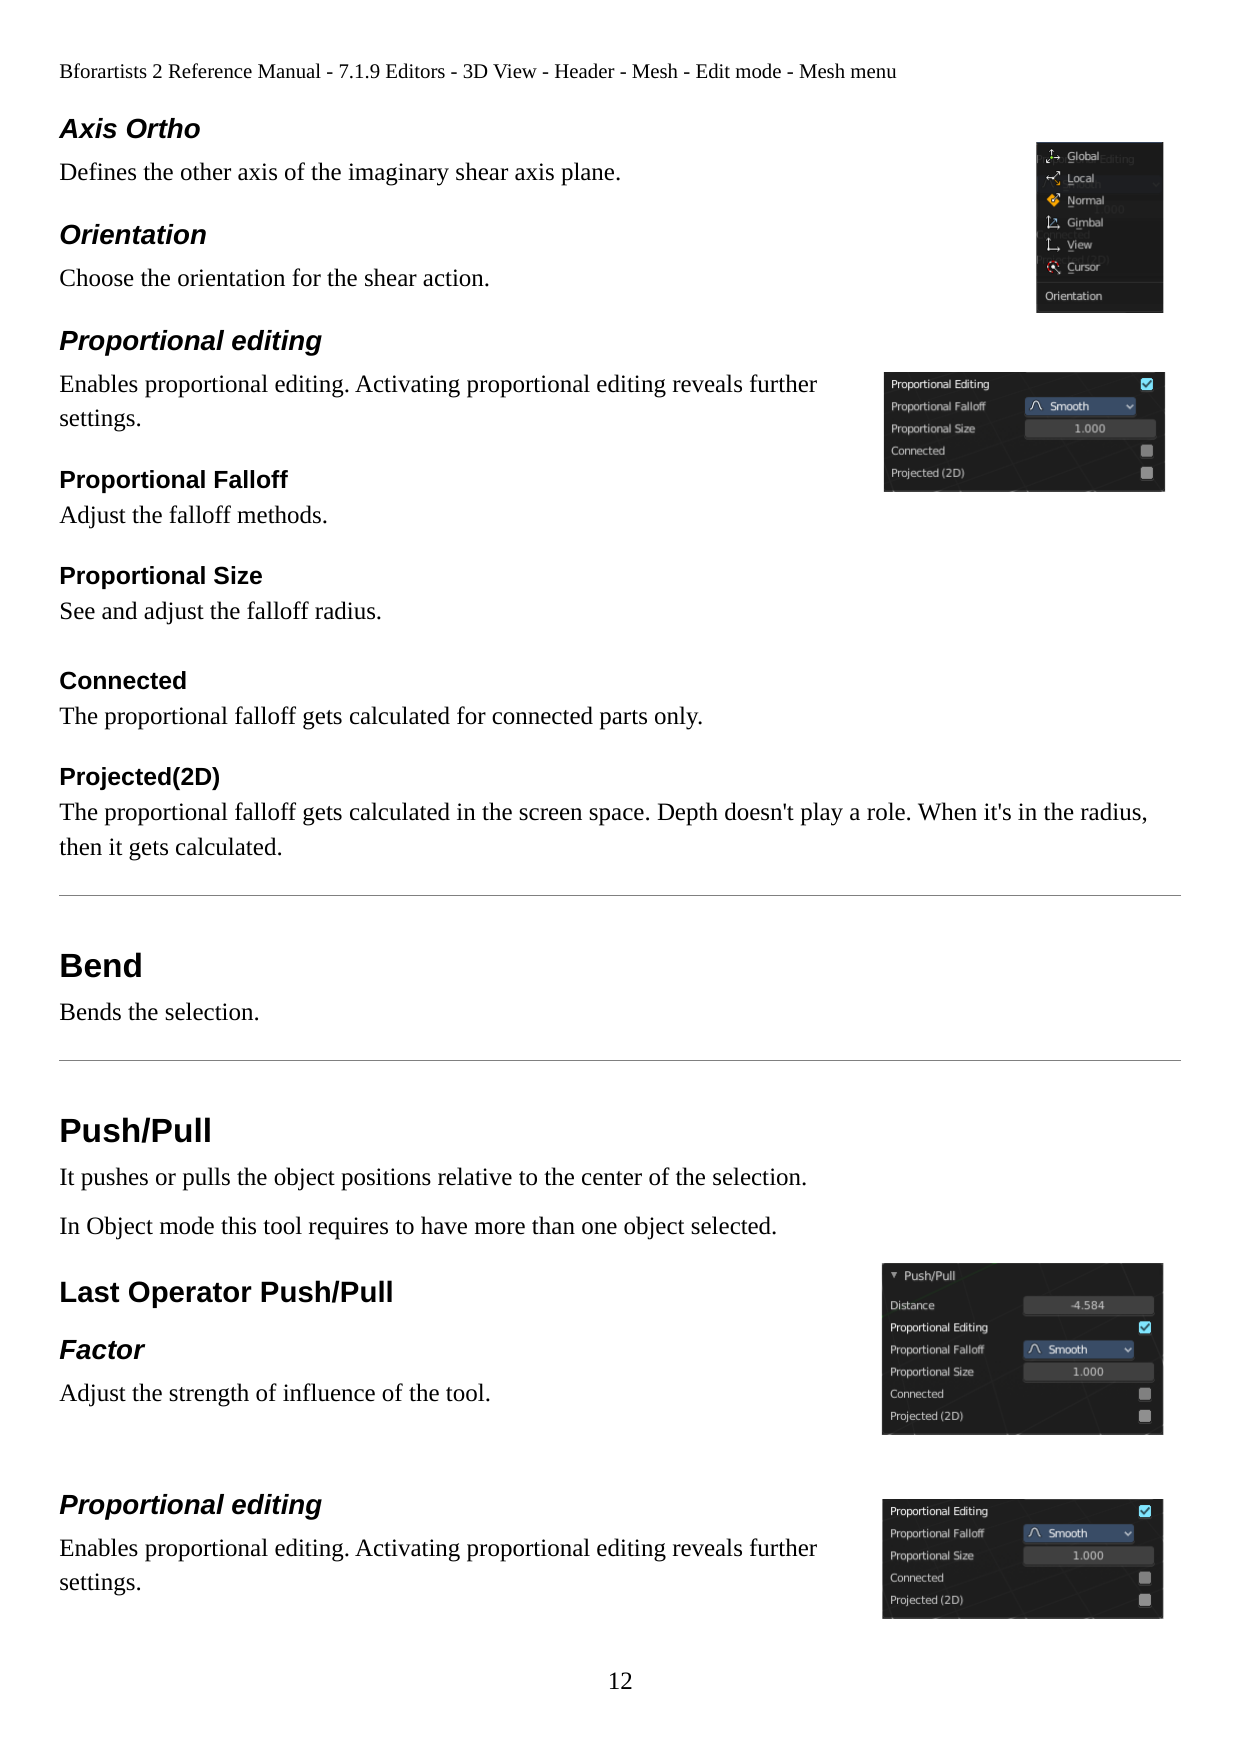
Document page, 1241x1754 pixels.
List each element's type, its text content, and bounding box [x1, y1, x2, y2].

subtitle [1164, 1333, 1181, 1365]
subtitle Last Operator Push/Pull [59, 1275, 881, 1308]
subtitle Proportional editing [59, 1488, 1181, 1520]
subtitle Connected [59, 666, 1181, 694]
text It pushes or pulls the object positions relative to the center of the selection. [59, 1162, 1181, 1191]
text See and adjust the falloff radius. [59, 596, 1181, 625]
text Enables proportional editing. Activating proportional editing reveals further settings. [59, 1533, 882, 1596]
subtitle [1164, 1275, 1181, 1308]
text Adjust the falloff methods. [59, 500, 1181, 528]
text Bends the selection. [59, 997, 1181, 1026]
text In Object mode this tool requires to have more than one object selected. [59, 1211, 1181, 1240]
subtitle Proportional Size [59, 561, 1181, 590]
subtitle [1164, 218, 1181, 250]
subtitle Push/Pull [59, 1111, 1181, 1149]
subtitle Projected(2D) [59, 762, 1181, 791]
picture [881, 1263, 1164, 1435]
subtitle Factor [59, 1333, 881, 1365]
text Defines the other axis of the imaginary shear axis plane. [59, 157, 1036, 186]
text Enables proportional editing. Activating proportional editing reveals further settings. [59, 369, 1181, 432]
text Choose the orientation for the shear action. [59, 263, 1036, 292]
picture [1036, 142, 1164, 313]
text The proportional falloff gets calculated for connected parts only. [59, 701, 1181, 729]
subtitle Orientation [59, 218, 1036, 250]
subtitle Proportional editing [59, 324, 1181, 356]
text Adjust the strength of influence of the tool. [59, 1378, 881, 1407]
text The proportional falloff gets calculated in the screen space. Depth doesn't play a role. When it's in the radius, then it gets calculated. [59, 797, 1181, 860]
picture [882, 1499, 1164, 1619]
subtitle Axis Ortho [59, 113, 1181, 144]
subtitle Bend [59, 946, 1181, 984]
subtitle Proportional Falloff [59, 465, 1181, 493]
picture [883, 372, 1166, 492]
